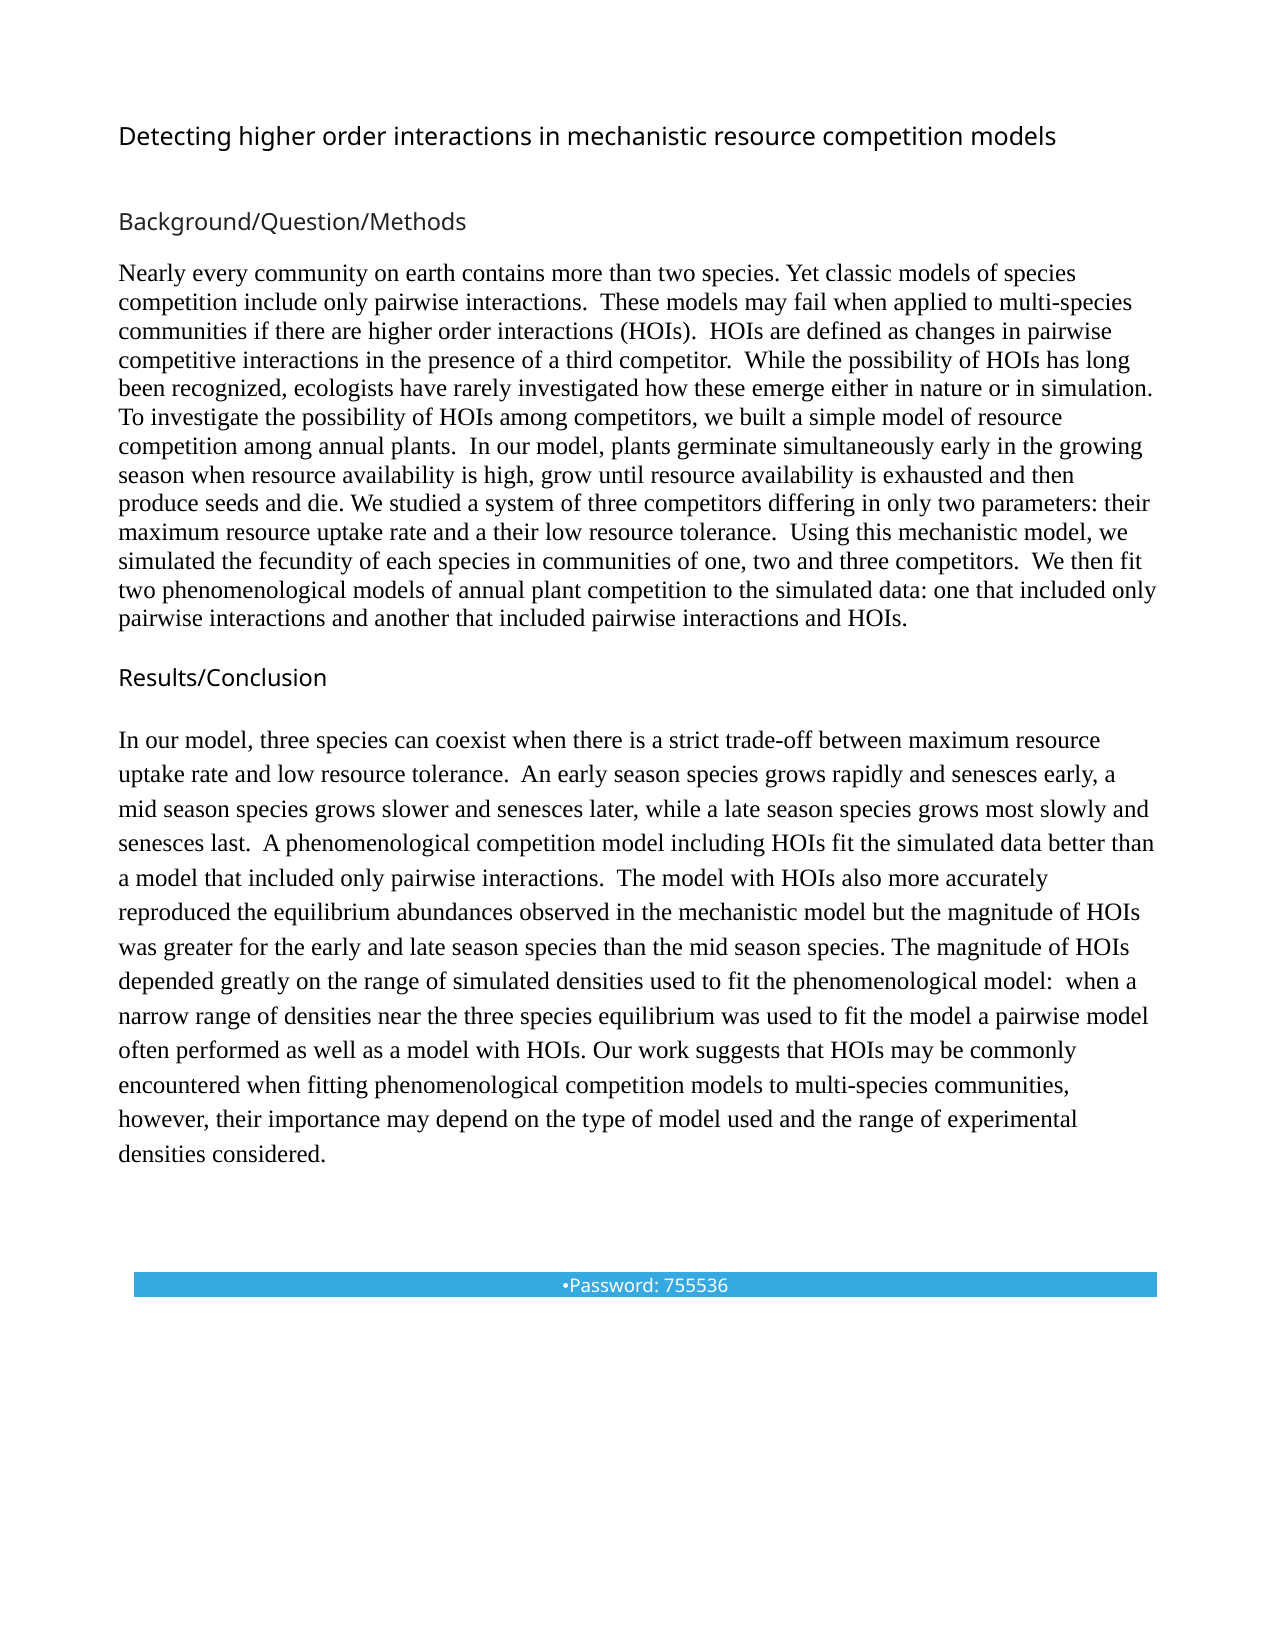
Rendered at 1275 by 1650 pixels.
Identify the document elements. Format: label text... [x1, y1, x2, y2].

text Nearly every community on earth contains more than two species. Yet classic models of species competition include only pairwise interactions. These models may fail when applied to multi-species communities if there are higher order interactions (HOIs). HOIs are defined as changes in pairwise competitive interactions in the presence of a third competitor. While the possibility of HOIs has long been recognized, ecologists have rarely investigated how these emerge either in nature or in simulation. To investigate the possibility of HOIs among competitors, we built a simple model of resource competition among annual plants. In our model, plants germinate simultaneously early in the growing season when resource availability is high, grow until resource availability is exhausted and then produce seeds and die. We studied a system of three competitors differing in only two parameters: their maximum resource uptake rate and a their low resource tolerance. Using this mechanistic model, we simulated the fecundity of each species in communities of one, two and three competitors. We then fit two phenomenological models of annual plant competition to the simulated data: one that included only pairwise interactions and another that included pairwise interactions and HOIs. [118, 258, 1157, 632]
text Detecting higher order interactions in mechanistic resource competition models [118, 118, 1157, 152]
list Password: 755536 [134, 1272, 1157, 1297]
text 7575183183 [118, 1216, 1157, 1251]
text In our model, three species can coexist when there is a strict trade-off between maximum resource uptake rate and low resource tolerance. An early season species grows rapidly and senesces early, a mid season species grows slower and senesces later, while a late season species grows most slowly and senesces last. A phenomenological competition model including HOIs fit the simulated data better than a model that included only pairwise interactions. The model with HOIs also more accurately reproduced the equilibrium abundances observed in the mechanistic model but the magnitude of HOIs was greater for the early and late season species than the mid season species. The magnitude of HOIs depended greatly on the range of simulated densities used to fit the phenomenological model: when a narrow range of densities near the three species equilibrium was used to fit the model a pairwise model often performed as well as a model with HOIs. Our work suggests that HOIs may be commonly encountered when fitting phenomenological competition models to multi-species communities, however, their importance may depend on the type of model used and the range of experimental densities considered. [118, 725, 1157, 1167]
text Results/Conclusion [118, 661, 1157, 693]
text Background/Question/Methods [118, 206, 1157, 237]
